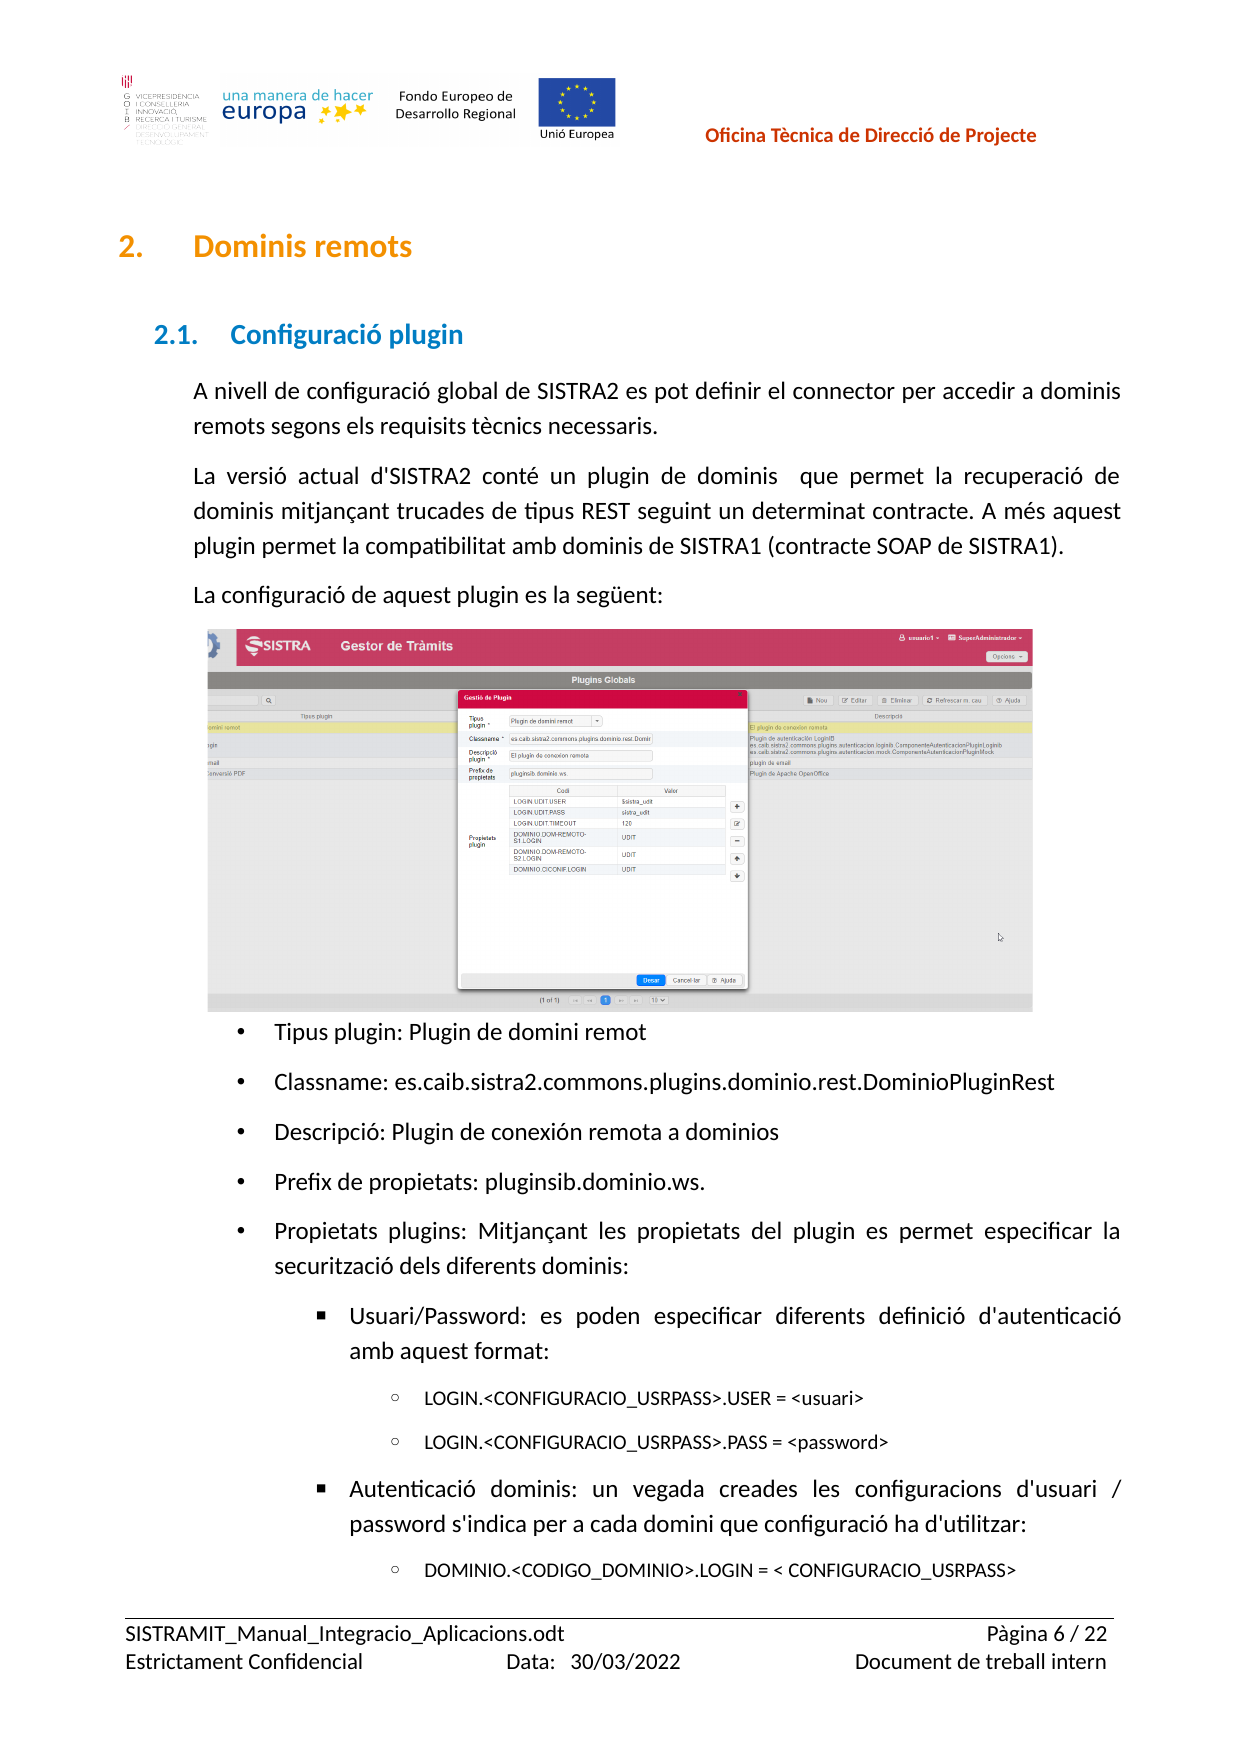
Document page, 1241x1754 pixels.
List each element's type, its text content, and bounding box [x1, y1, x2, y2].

picture [219, 73, 621, 147]
list DOMINIO.<CODIGO_DOMINIO>.LOGIN = < CONFIGURACIO_USRPASS> [387, 1558, 1122, 1583]
text A nivell de configuració global de SISTRA2 es pot definir el connector per accedir a dominis remots segons els requisits tècnics necessaris. [193, 375, 1122, 441]
subtitle Configuració plugin [153, 316, 1122, 351]
list Autenticació dominis: un vegada creades les configuracions d'usuari / password s'indica per a cada domini que configuració ha d'utilitzar: [312, 1473, 1122, 1538]
list Propietats plugins: Mitjançant les propietats del plugin es permet especificar la securització dels diferents dominis: [237, 1215, 1122, 1281]
list Prefix de propietats: pluginsib.dominio.ws. [237, 1166, 1122, 1196]
list Usuari/Password: es poden especificar diferents definició d'autenticació amb aquest format: [312, 1300, 1122, 1366]
picture [118, 73, 213, 147]
subtitle Dominis remots [118, 225, 1122, 266]
picture [207, 629, 1033, 1012]
text La configuració de aquest plugin es la següent: [193, 580, 1122, 610]
list Tipus plugin: Plugin de domini remot [237, 629, 1122, 1047]
list LOGIN.<CONFIGURACIO_USRPASS>.PASS = <password> [387, 1429, 1122, 1454]
list Descripció: Plugin de conexión remota a dominios [237, 1116, 1122, 1146]
list LOGIN.<CONFIGURACIO_USRPASS>.USER = <usuari> [387, 1385, 1122, 1410]
list Classname: es.caib.sistra2.commons.plugins.dominio.rest.DominioPluginRest [237, 1066, 1122, 1097]
text La versió actual d'SISTRA2 conté un plugin de dominis que permet la recuperació de dominis mitjançant trucades de tipus REST seguint un determinat contracte. A més aquest plugin permet la compatibilitat amb dominis de SISTRA1 (contracte SOAP de SISTRA1). [193, 460, 1122, 560]
